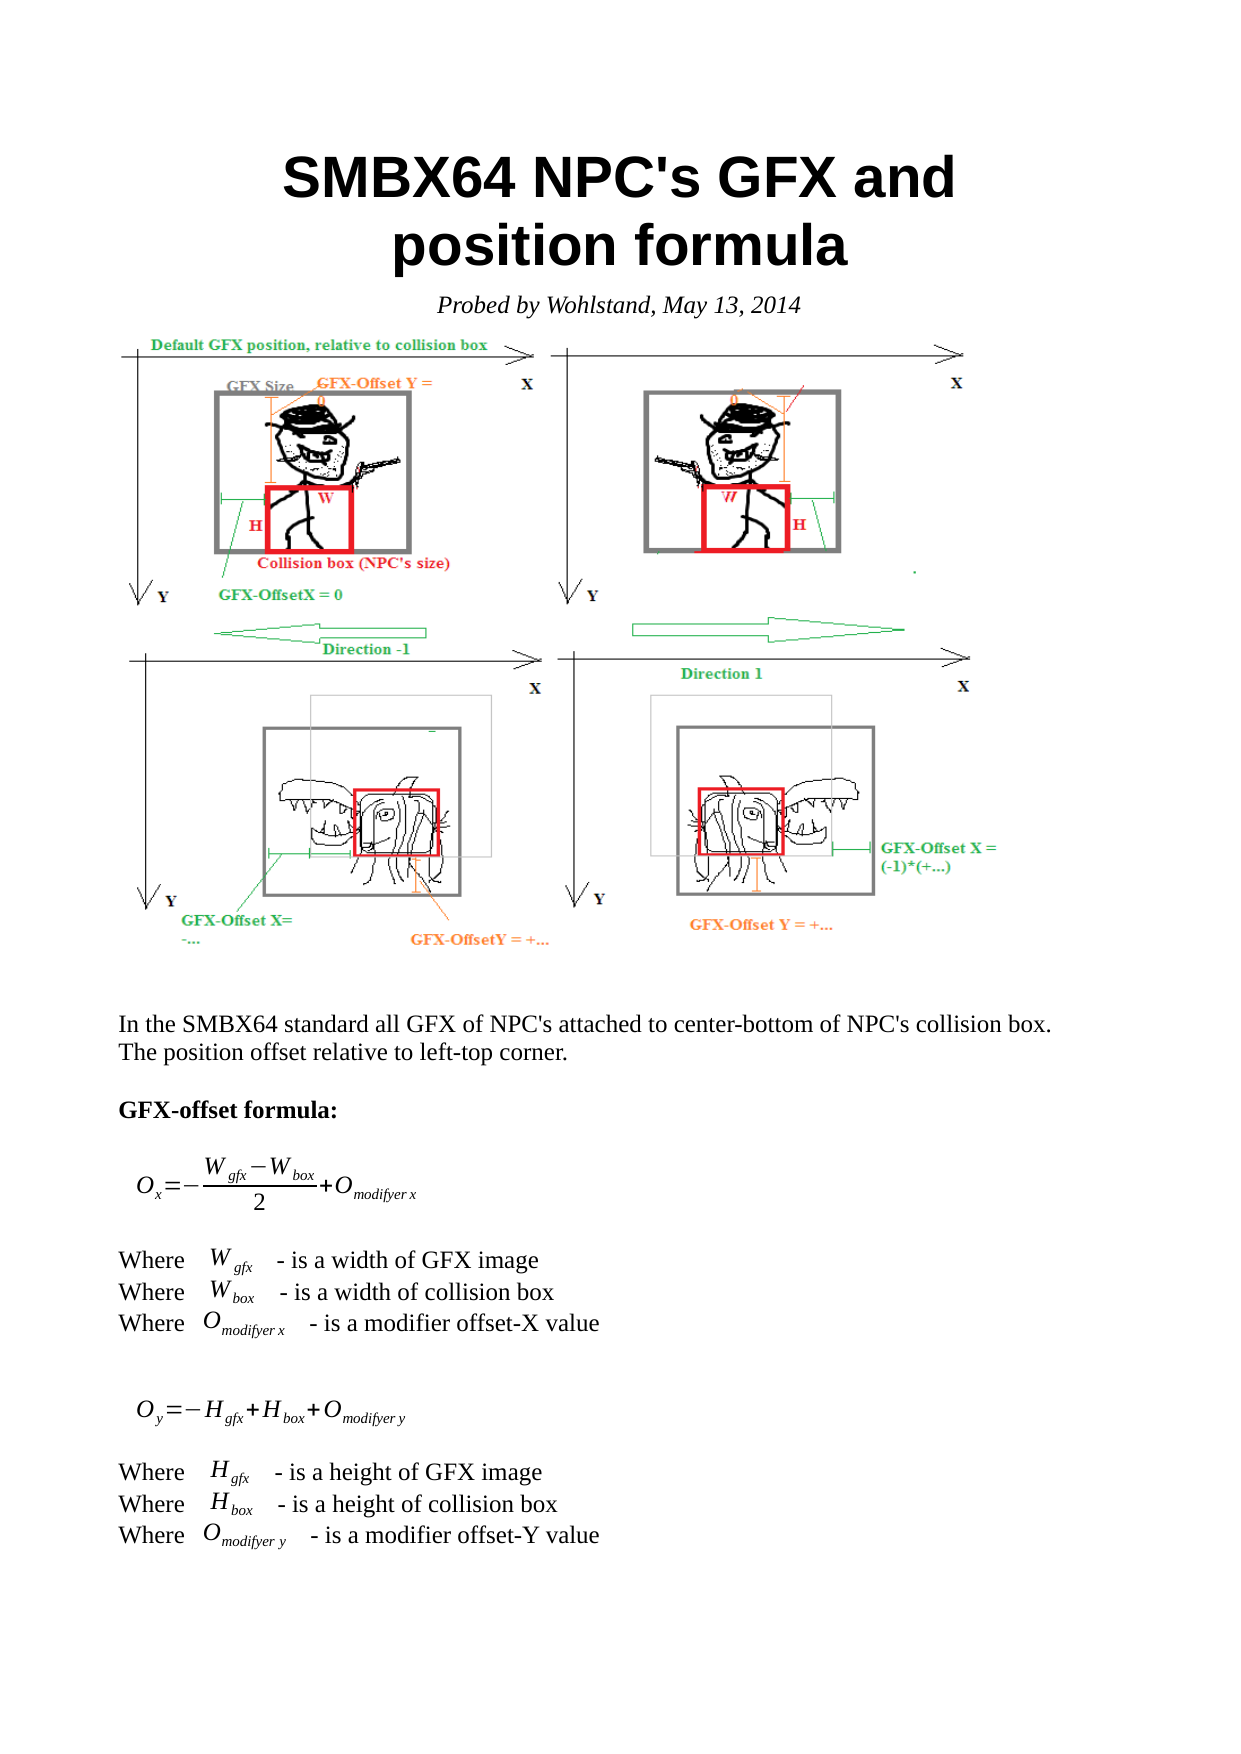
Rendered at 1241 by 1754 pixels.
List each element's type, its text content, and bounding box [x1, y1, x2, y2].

text Where - is a width of collision box [118, 1275, 1122, 1307]
title SMBX64 NPC's GFX and position formula [118, 143, 1122, 277]
text Where - is a height of GFX image [118, 1456, 1122, 1487]
text In the SMBX64 standard all GFX of NPC's attached to center-bottom of NPC's collision box. The position offset relative to left-top corner. [118, 1009, 1122, 1066]
text Where - is a width of GFX image [118, 1244, 1122, 1275]
text Where - is a modifier offset-X value [118, 1307, 1122, 1338]
text Where - is a height of collision box [118, 1487, 1122, 1519]
text GFX-offset formula: [118, 1095, 1122, 1124]
text Probed by Wohlstand, May 13, 2014 [118, 290, 1122, 318]
text Where - is a modifier offset-Y value [118, 1519, 1122, 1550]
